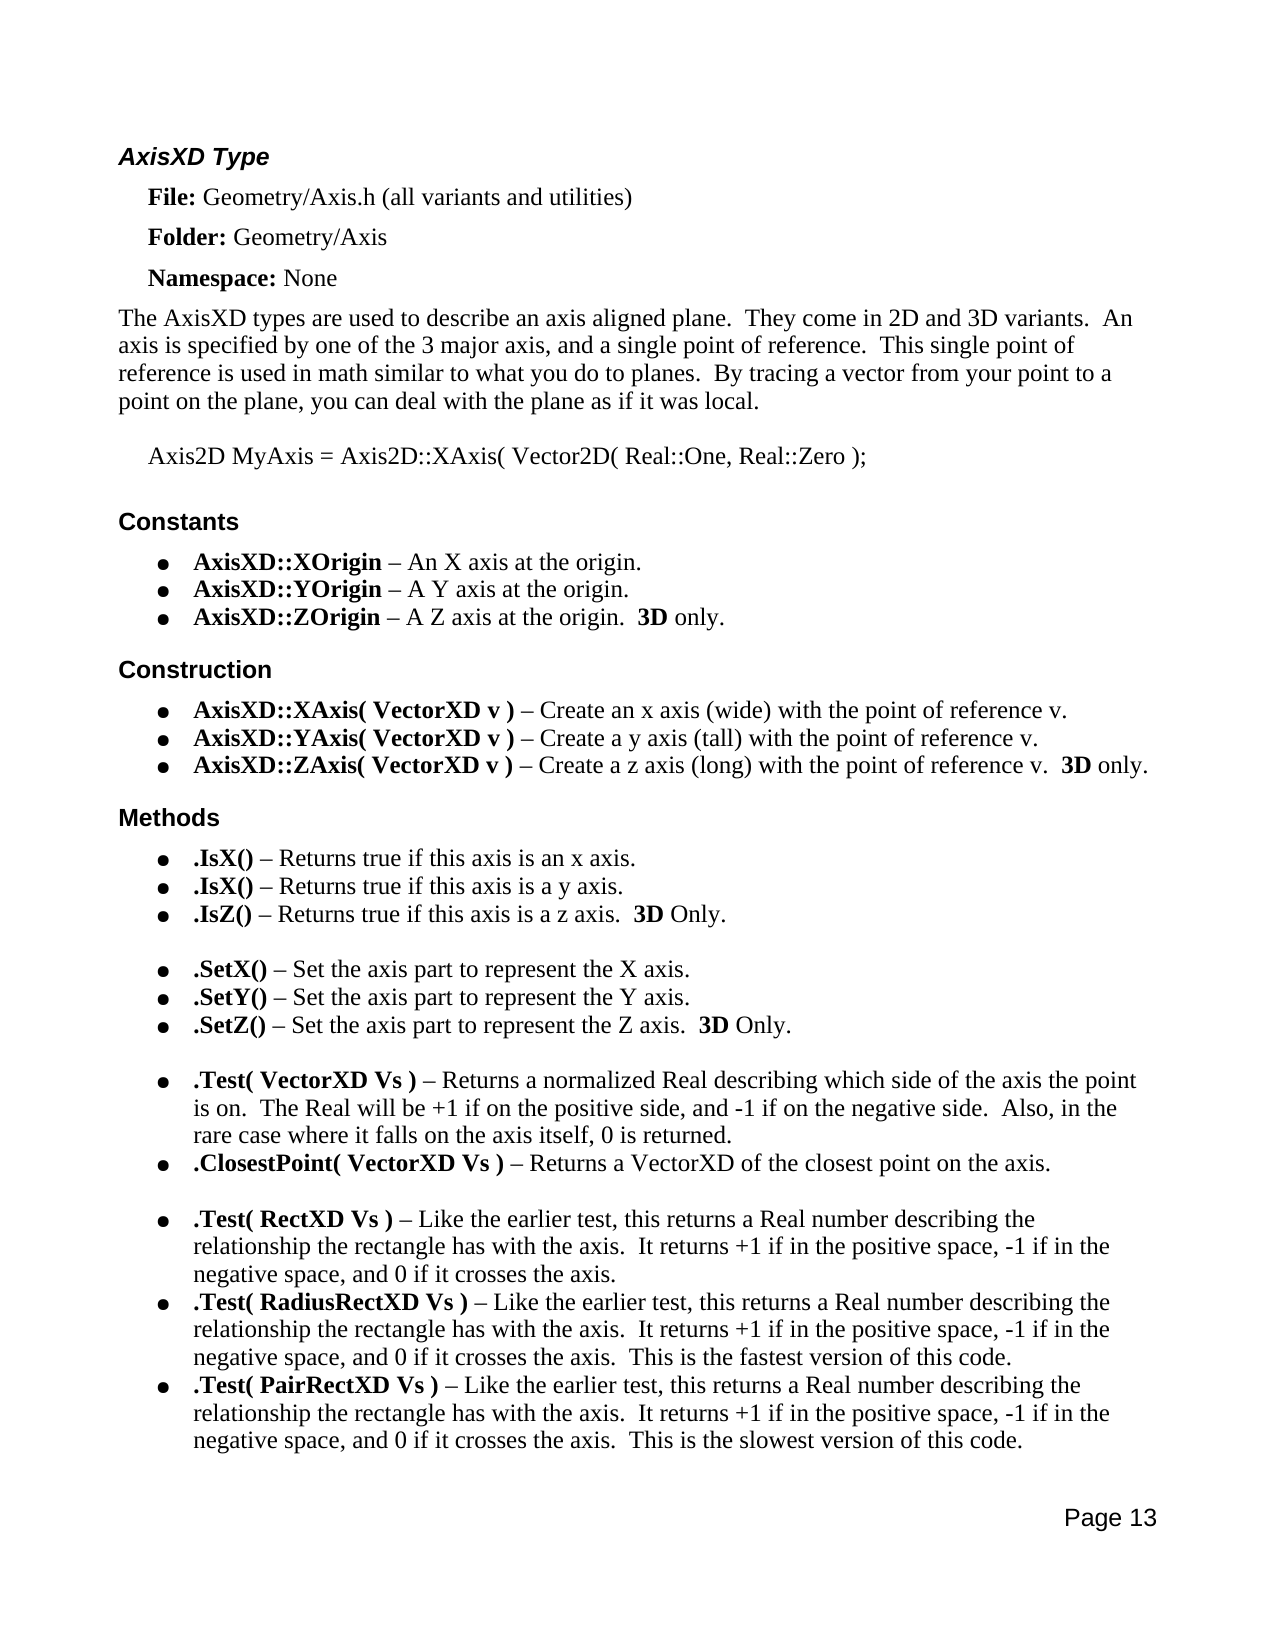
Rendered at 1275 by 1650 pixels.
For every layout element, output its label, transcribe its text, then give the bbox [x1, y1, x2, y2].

subtitle Construction [118, 656, 1157, 684]
list .SetY() – Set the axis part to represent the Y axis. [156, 983, 1157, 1011]
list .ClosestPoint( VectorXD Vs ) – Returns a VectorXD of the closest point on the axis. [156, 1149, 1157, 1177]
text The AxisXD types are used to describe an axis aligned plane. They come in 2D and 3D variants. An axis is specified by one of the 3 major axis, and a single point of reference. This single point of reference is used in math similar to what you do to planes. By tracing a vector from your point to a point on the plane, you can deal with the plane as if it was local. [118, 304, 1157, 415]
list .SetZ() – Set the axis part to represent the Z axis. 3D Only. [156, 1011, 1157, 1038]
list Namespace: None [148, 264, 1157, 291]
list AxisXD::YAxis( VectorXD v ) – Create a y axis (tall) with the point of reference v. [156, 724, 1157, 752]
list .IsZ() – Returns true if this axis is a z axis. 3D Only. [156, 900, 1157, 928]
list .SetX() – Set the axis part to represent the X axis. [156, 955, 1157, 983]
list AxisXD::YOrigin – A Y axis at the origin. [156, 576, 1157, 603]
subtitle Methods [118, 804, 1157, 832]
list .IsX() – Returns true if this axis is an x axis. [156, 844, 1157, 872]
list Folder: Geometry/Axis [148, 223, 1157, 251]
subtitle Constants [118, 508, 1157, 535]
list Axis2D MyAxis = Axis2D::XAxis( Vector2D( Real::One, Real::Zero ); [148, 442, 1157, 470]
list .Test( PairRectXD Vs ) – Like the earlier test, this returns a Real number describing the relationship the rectangle has with the axis. It returns +1 if in the positive space, -1 if in the negative space, and 0 if it crosses the axis. This is the slowest version of this code. [156, 1371, 1157, 1454]
list AxisXD::XAxis( VectorXD v ) – Create an x axis (wide) with the point of reference v. [156, 696, 1157, 724]
subtitle AxisXD Type [118, 143, 1157, 171]
list AxisXD::ZOrigin – A Z axis at the origin. 3D only. [156, 603, 1157, 631]
list .Test( RectXD Vs ) – Like the earlier test, this returns a Real number describing the relationship the rectangle has with the axis. It returns +1 if in the positive space, -1 if in the negative space, and 0 if it crosses the axis. [156, 1205, 1157, 1288]
list .IsX() – Returns true if this axis is a y axis. [156, 872, 1157, 900]
list .Test( RadiusRectXD Vs ) – Like the earlier test, this returns a Real number describing the relationship the rectangle has with the axis. It returns +1 if in the positive space, -1 if in the negative space, and 0 if it crosses the axis. This is the fastest version of this code. [156, 1288, 1157, 1371]
list .Test( VectorXD Vs ) – Returns a normalized Real describing which side of the axis the point is on. The Real will be +1 if on the positive side, and -1 if on the negative side. Also, in the rare case where it falls on the axis itself, 0 is returned. [156, 1066, 1157, 1149]
list AxisXD::ZAxis( VectorXD v ) – Create a z axis (long) with the point of reference v. 3D only. [156, 752, 1157, 779]
list File: Geometry/Axis.h (all variants and utilities) [148, 183, 1157, 211]
list AxisXD::XOrigin – An X axis at the origin. [156, 548, 1157, 576]
